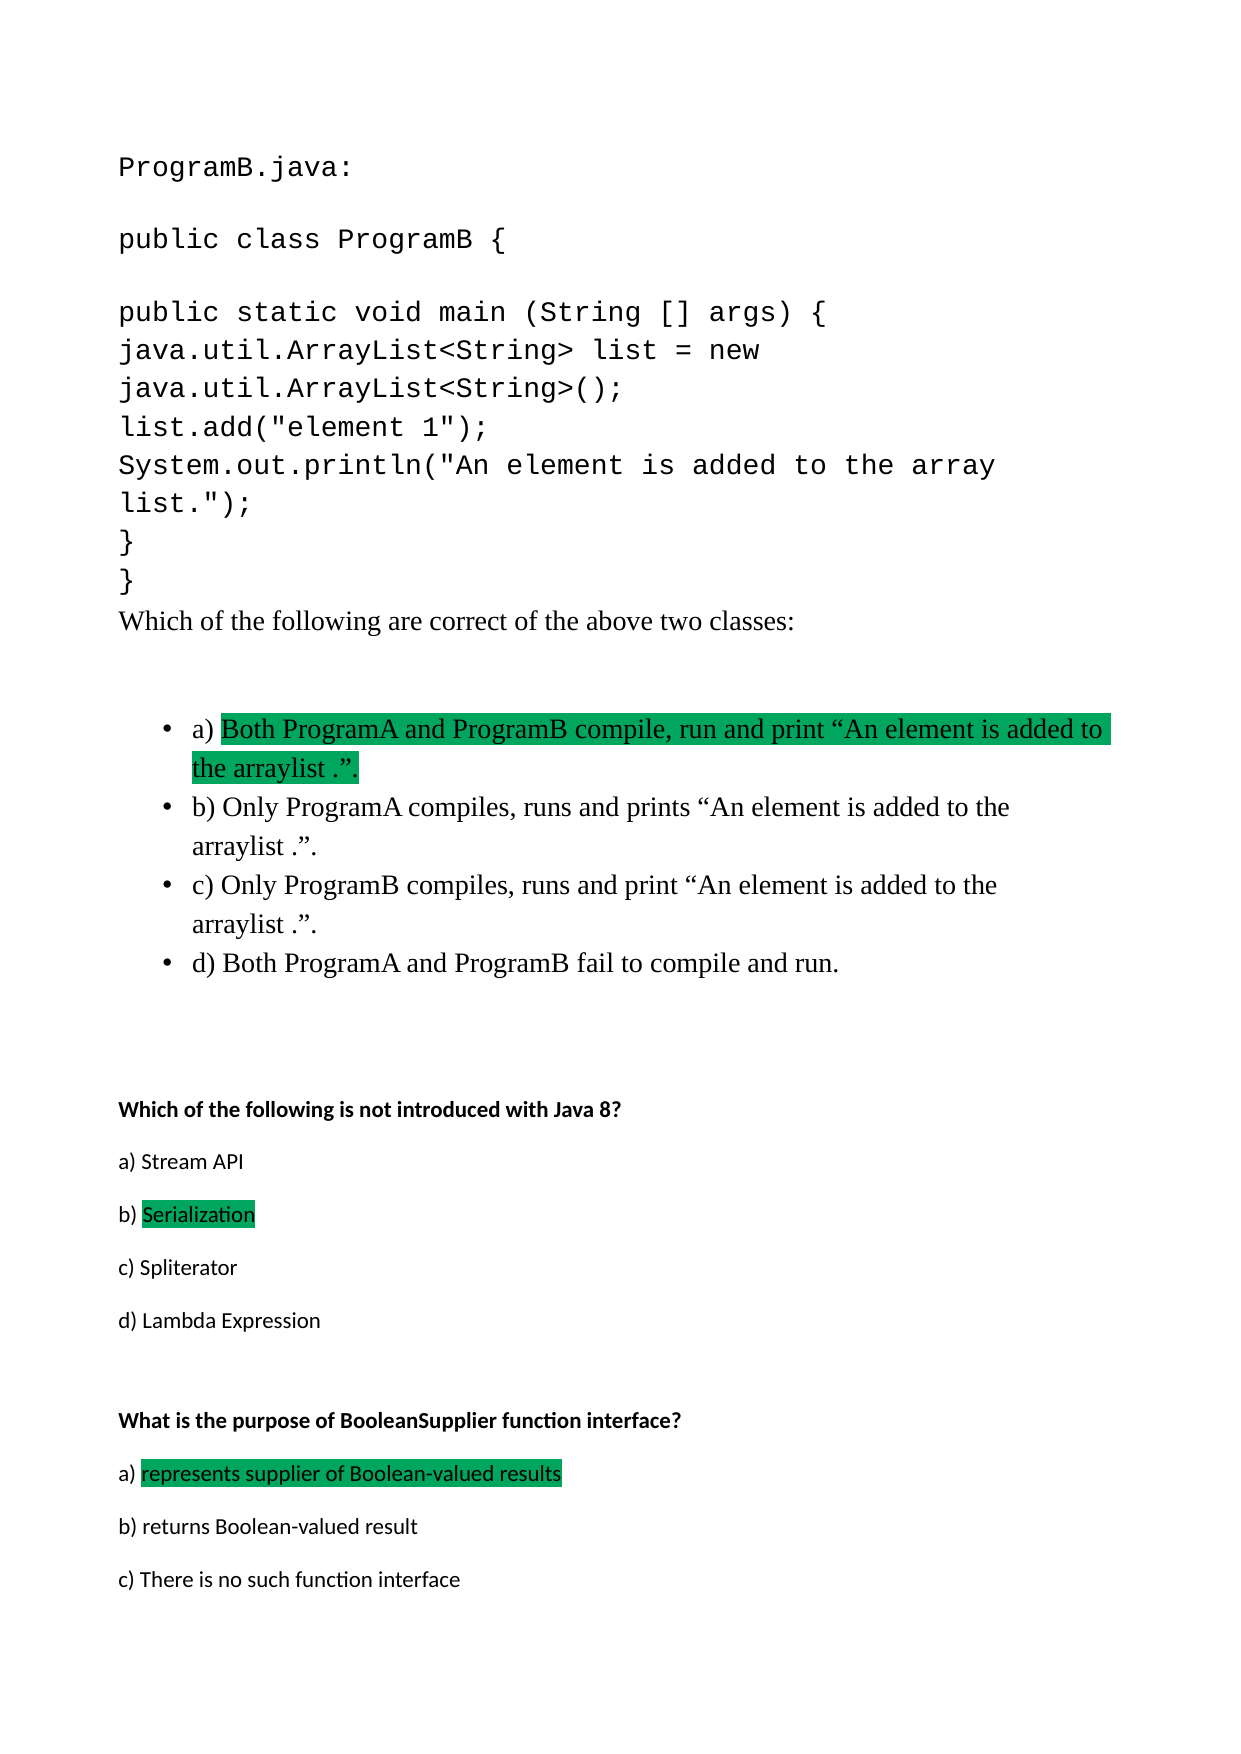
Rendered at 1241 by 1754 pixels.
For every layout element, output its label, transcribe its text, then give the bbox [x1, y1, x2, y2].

text c) There is no such function interface [118, 1565, 1122, 1593]
list d) Both ProgramA and ProgramB fail to compile and run. [162, 946, 1122, 978]
text public class ProgramB { [118, 225, 1122, 257]
text b) Serialization [118, 1200, 1122, 1228]
list a) Both ProgramA and ProgramB compile, run and print “An element is added to the arraylist .”. [162, 712, 1122, 784]
text } [118, 566, 1122, 597]
text ProgramB.java: [118, 153, 1122, 184]
list b) Only ProgramA compiles, runs and prints “An element is added to the arraylist .”. [162, 790, 1122, 862]
text list.add("element 1"); [118, 413, 1122, 444]
text d) Lambda Expression [118, 1306, 1122, 1334]
text Which of the following are correct of the above two classes: [118, 604, 1122, 636]
text a) represents supplier of Boolean-valued results [118, 1459, 1122, 1487]
text Which of the following is not introduced with Java 8? [118, 1095, 1122, 1123]
text c) Spliterator [118, 1253, 1122, 1281]
text What is the purpose of BooleanSupplier function interface? [118, 1406, 1122, 1434]
text java.util.ArrayList<String> list = new java.util.ArrayList<String>(); [118, 336, 1122, 406]
text b) returns Boolean-valued result [118, 1512, 1122, 1540]
text public static void main (String [] args) { [118, 298, 1122, 330]
text } [118, 527, 1122, 559]
list c) Only ProgramB compiles, runs and print “An element is added to the arraylist .”. [162, 868, 1122, 939]
text System.out.println("An element is added to the array list."); [118, 451, 1122, 521]
text a) Stream API [118, 1147, 1122, 1176]
